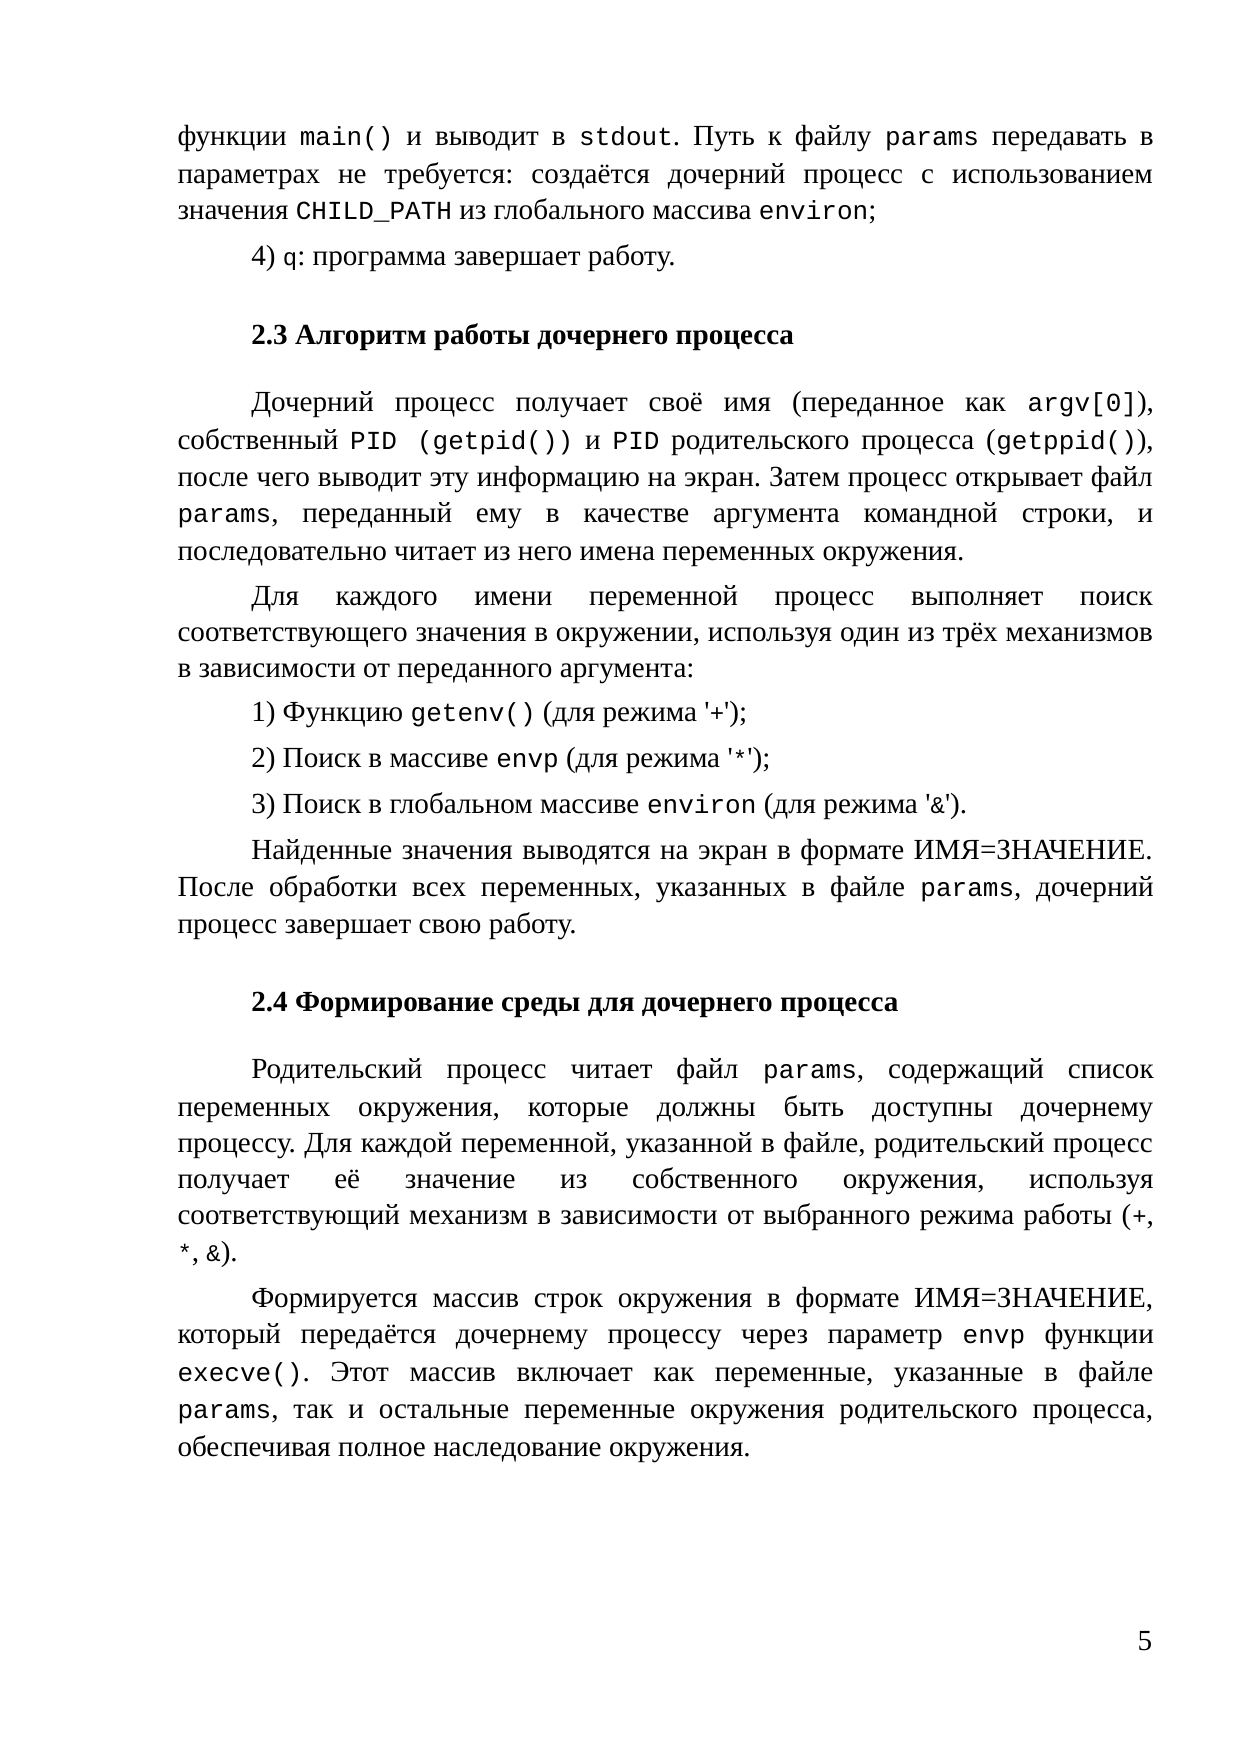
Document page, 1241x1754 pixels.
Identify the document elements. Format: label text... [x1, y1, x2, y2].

text Формируется массив строк окружения в формате ИМЯ=ЗНАЧЕНИЕ, который передаётся дочернему процессу через параметр envp функции execve(). Этот массив включает как переменные, указанные в файле params, так и остальные переменные окружения родительского процесса, обеспечивая полное наследование окружения. [177, 1387, 1154, 1397]
text 1) Функцию getenv() (для режима '+'); [535, 694, 724, 729]
text Формируется массив строк окружения в формате ИМЯ=ЗНАЧЕНИЕ, который передаётся дочернему процессу через параметр envp функции execve(). Этот массив включает как переменные, указанные в файле params, так и остальные переменные окружения родительского процесса, обеспечивая полное наследование окружения. [177, 1313, 1154, 1360]
text 2.4 Формирование среды для дочернего процесса [899, 984, 1152, 1018]
text 4) q: программа завершает работу. [676, 238, 1154, 272]
text Для каждого имени переменной процесс выполняет поиск соответствующего значения в окружении, используя один из трёх механизмов в зависимости от переданного аргумента: [177, 647, 1154, 683]
text Родительский процесс читает файл params, содержащий список переменных окружения, которые должны быть доступны дочернему процессу. Для каждой переменной, указанной в файле, родительский процесс получает её значение из собственного окружения, используя соответствующий механизм в зависимости от выбранного режима работы (+, *, &). [177, 1231, 1154, 1269]
text Дочерний процесс получает своё имя (переданное как argv[0]), собственный PID (getpid()) и PID родительского процесса (getppid()), после чего выводит эту информацию на экран. Затем процесс открывает файл params, переданный ему в качестве аргумента командной строки, и последовательно читает из него имена переменных окружения. [177, 529, 1154, 567]
text 3) &: дочерний процесс порождается аналогично предыдущему случаю, однако информацию о своем окружении программа child получает, сканируя массив параметров среды, переданный в третьем параметре функции main() и выводит в stdout. Путь к файлу params передавать в параметрах не требуется: создаётся дочерний процесс с использованием значения CHILD_PATH из глобального массива environ; [177, 189, 1154, 227]
text 1) Функцию getenv() (для режима '+'); [724, 694, 1154, 729]
text 2) Поиск в массиве envp (для режима '*'); [496, 740, 1154, 776]
text 2.3 Алгоритм работы дочернего процесса [802, 317, 1152, 351]
text Найденные значения выводятся на экран в формате ИМЯ=ЗНАЧЕНИЕ. После обработки всех переменных, указанных в файле params, дочерний процесс завершает свою работу. [177, 866, 1154, 874]
text Дочерний процесс получает своё имя (переданное как argv[0]), собственный PID (getpid()) и PID родительского процесса (getppid()), после чего выводит эту информацию на экран. Затем процесс открывает файл params, переданный ему в качестве аргумента командной строки, и последовательно читает из него имена переменных окружения. [177, 493, 1154, 501]
text Найденные значения выводятся на экран в формате ИМЯ=ЗНАЧЕНИЕ. После обработки всех переменных, указанных в файле params, дочерний процесс завершает свою работу. [177, 902, 1154, 940]
text Дочерний процесс получает своё имя (переданное как argv[0]), собственный PID (getpid()) и PID родительского процесса (getppid()), после чего выводит эту информацию на экран. Затем процесс открывает файл params, переданный ему в качестве аргумента командной строки, и последовательно читает из него имена переменных окружения. [177, 384, 1154, 460]
text Родительский процесс читает файл params, содержащий список переменных окружения, которые должны быть доступны дочернему процессу. Для каждой переменной, указанной в файле, родительский процесс получает её значение из собственного окружения, используя соответствующий механизм в зависимости от выбранного режима работы (+, *, &). [177, 1195, 1154, 1205]
text 3) &: дочерний процесс порождается аналогично предыдущему случаю, однако информацию о своем окружении программа child получает, сканируя массив параметров среды, переданный в третьем параметре функции main() и выводит в stdout. Путь к файлу params передавать в параметрах не требуется: создаётся дочерний процесс с использованием значения CHILD_PATH из глобального массива environ; [177, 118, 1154, 156]
text Формируется массив строк окружения в формате ИМЯ=ЗНАЧЕНИЕ, который передаётся дочернему процессу через параметр envp функции execve(). Этот массив включает как переменные, указанные в файле params, так и остальные переменные окружения родительского процесса, обеспечивая полное наследование окружения. [177, 1425, 1154, 1463]
text 3) Поиск в глобальном массиве environ (для режима '&'). [756, 786, 1154, 822]
text 1) Функцию getenv() (для режима '+'); [410, 694, 535, 700]
